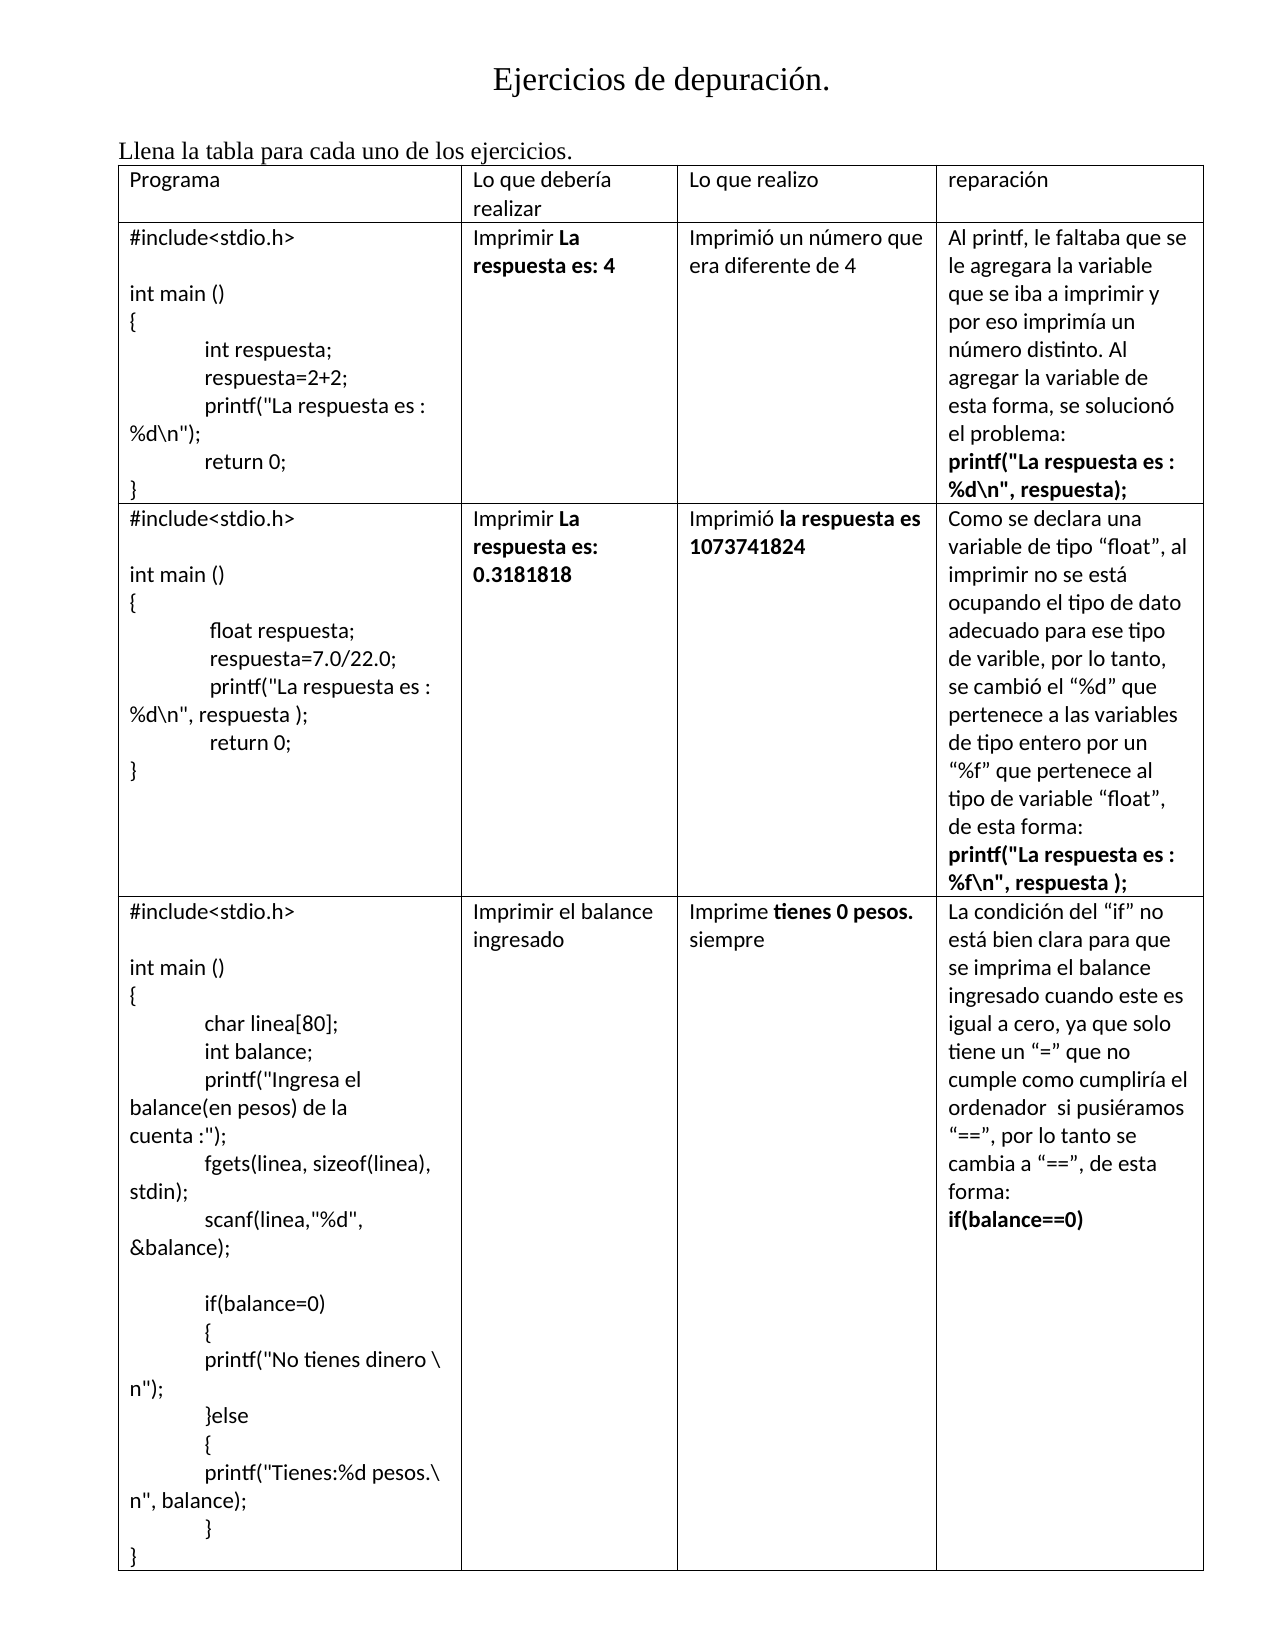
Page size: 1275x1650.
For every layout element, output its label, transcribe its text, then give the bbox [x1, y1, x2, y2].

table_cell #include<stdio.h> int main () { char linea[80]; int balance; printf("Ingresa el balance(en pesos) de la cuenta :"); fgets(linea, sizeof(linea), stdin); scanf(linea,"%d", &balance); if(balance=0) { printf("No tienes dinero \n"); }else { printf("Tienes:%d pesos.\n", balance); } } [119, 897, 461, 1570]
table_cell #include<stdio.h> int main () { int respuesta; respuesta=2+2; printf("La respuesta es : %d\n"); return 0; } [119, 223, 461, 503]
table_cell Imprimió la respuesta es 1073741824 [678, 504, 936, 896]
table_cell Imprimió un número que era diferente de 4 [678, 223, 936, 503]
table_header Programa [119, 166, 461, 222]
table_cell Imprime tienes 0 pesos. siempre [678, 897, 936, 1570]
table_header Lo que debería realizar [462, 166, 677, 222]
text Llena la tabla para cada uno de los ejercicios. [118, 136, 1205, 164]
text Ejercicios de depuración. [118, 59, 1205, 97]
table_cell #include<stdio.h> int main () { float respuesta; respuesta=7.0/22.0; printf("La respuesta es : %d\n", respuesta ); return 0; } [119, 504, 461, 896]
table_cell Imprimir el balance ingresado [462, 897, 677, 1570]
table_header reparación [937, 166, 1203, 222]
table_cell La condición del “if” no está bien clara para que se imprima el balance ingresado cuando este es igual a cero, ya que solo tiene un “=” que no cumple como cumpliría el ordenador si pusiéramos “==”, por lo tanto se cambia a “==”, de esta forma: if(balance==0) [937, 897, 1203, 1570]
table_cell Imprimir La respuesta es: 0.3181818 [462, 504, 677, 896]
table_cell Al printf, le faltaba que se le agregara la variable que se iba a imprimir y por eso imprimía un número distinto. Al agregar la variable de esta forma, se solucionó el problema: printf("La respuesta es : %d\n", respuesta); [937, 223, 1203, 503]
table_cell Imprimir La respuesta es: 4 [462, 223, 677, 503]
table_header Lo que realizo [678, 166, 936, 222]
table_cell Como se declara una variable de tipo “float”, al imprimir no se está ocupando el tipo de dato adecuado para ese tipo de varible, por lo tanto, se cambió el “%d” que pertenece a las variables de tipo entero por un “%f” que pertenece al tipo de variable “float”, de esta forma: printf("La respuesta es : %f\n", respuesta ); [937, 504, 1203, 896]
